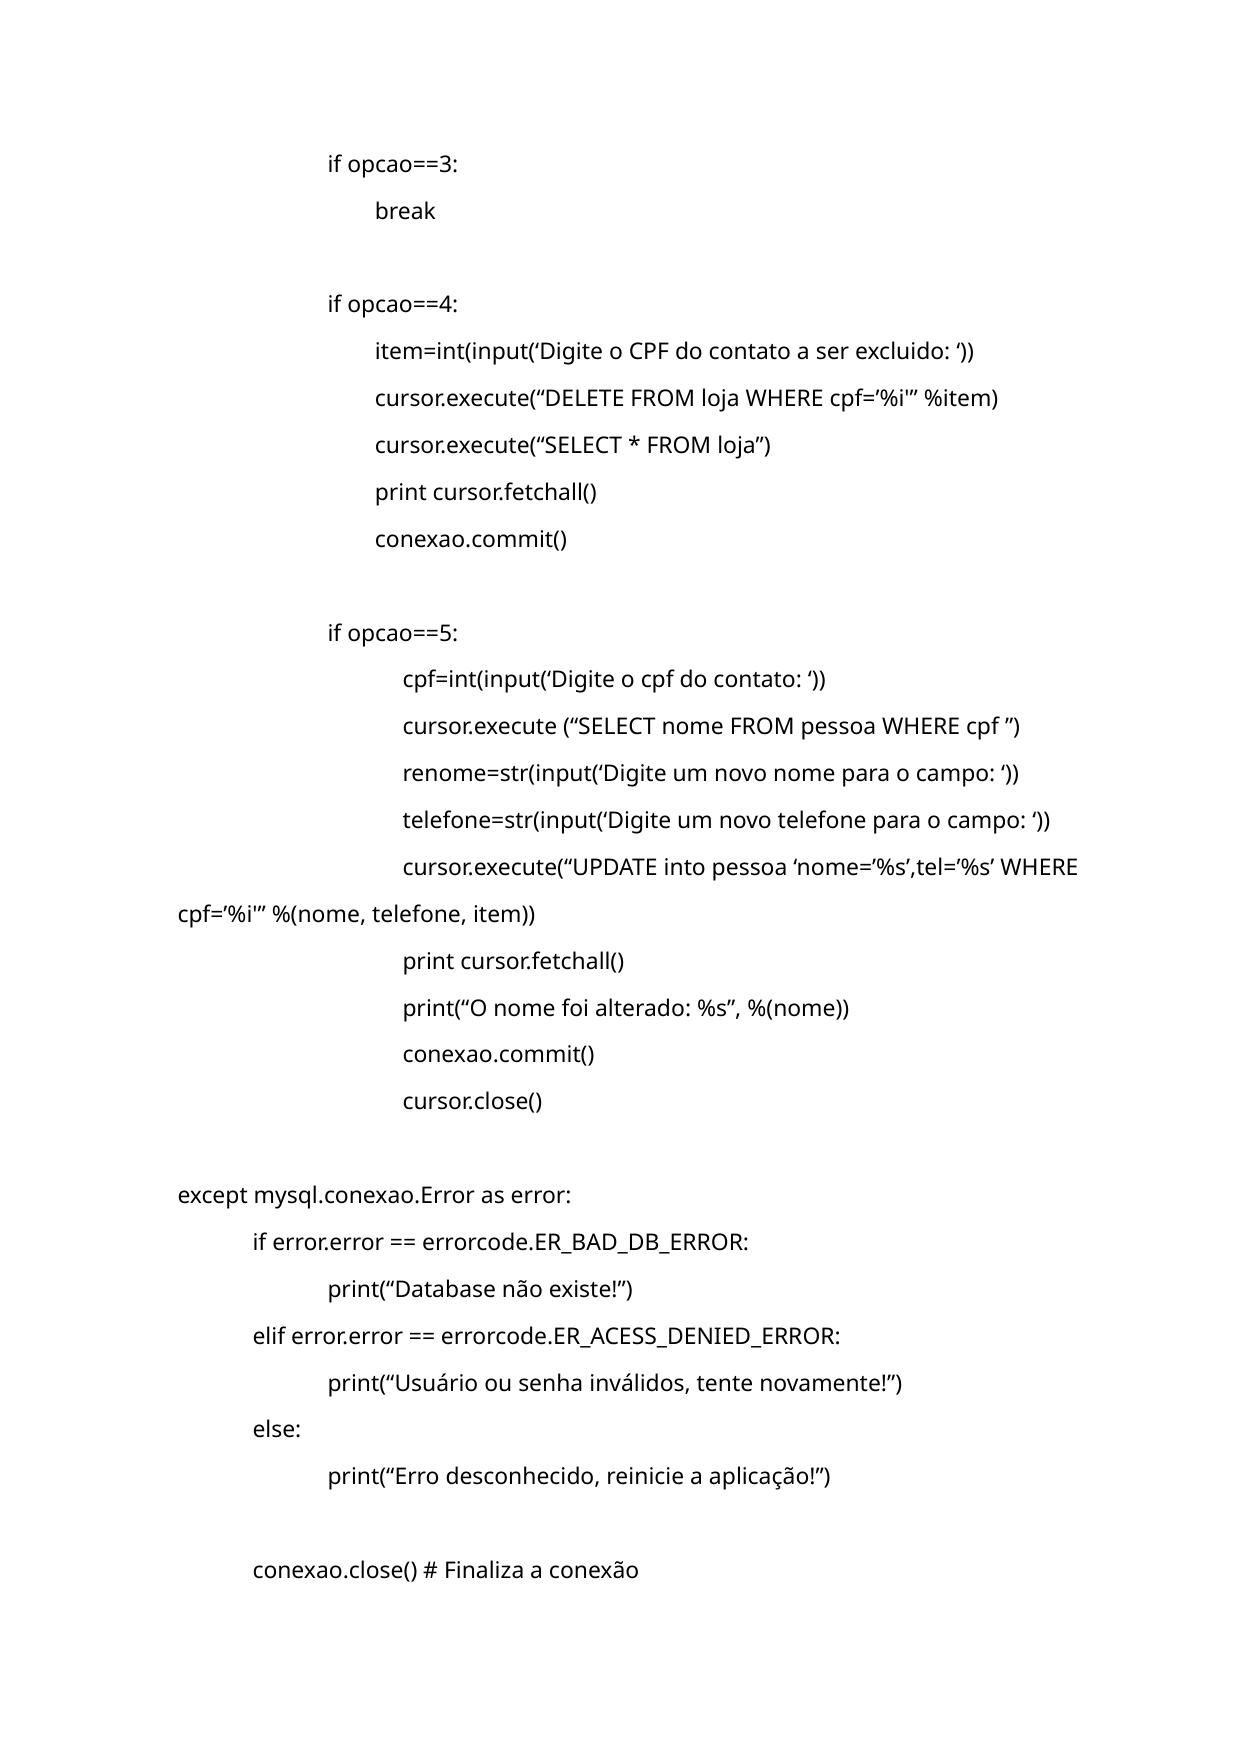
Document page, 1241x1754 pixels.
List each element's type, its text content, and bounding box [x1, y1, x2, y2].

text conexao.commit() [177, 1038, 1092, 1069]
text elif error.error == errorcode.ER_ACESS_DENIED_ERROR: [177, 1319, 1092, 1351]
text print(“Erro desconhecido, reinicie a aplicação!”) [177, 1460, 1092, 1491]
text cursor.close() [177, 1085, 1092, 1116]
text print(“Usuário ou senha inválidos, tente novamente!”) [177, 1366, 1092, 1398]
text print(“Database não existe!”) [177, 1273, 1092, 1304]
text conexao.close() # Finaliza a conexão [177, 1554, 1092, 1585]
text else: [177, 1413, 1092, 1444]
text if opcao==4: item=int(input(‘Digite o CPF do contato a ser excluido: ‘)) cursor.execute(“DELETE FROM loja WHERE cpf=’%i'” %item) cursor.execute(“SELECT * FROM loja”) print cursor.fetchall() conexao.commit() [177, 288, 1092, 554]
text if error.error == errorcode.ER_BAD_DB_ERROR: [177, 1226, 1092, 1257]
text except mysql.conexao.Error as error: [177, 1179, 1092, 1210]
text if opcao==3: break [177, 148, 1092, 226]
text renome=str(input(‘Digite um novo nome para o campo: ‘)) telefone=str(input(‘Digite um novo telefone para o campo: ‘)) cursor.execute(“UPDATE into pessoa ‘nome=’%s’,tel=’%s’ WHERE cpf=’%i'” %(nome, telefone, item)) print cursor.fetchall() print(“O nome foi alterado: %s”, %(nome)) [177, 757, 1092, 1023]
text if opcao==5: cpf=int(input(‘Digite o cpf do contato: ‘)) cursor.execute (“SELECT nome FROM pessoa WHERE cpf ”) [177, 616, 1092, 741]
